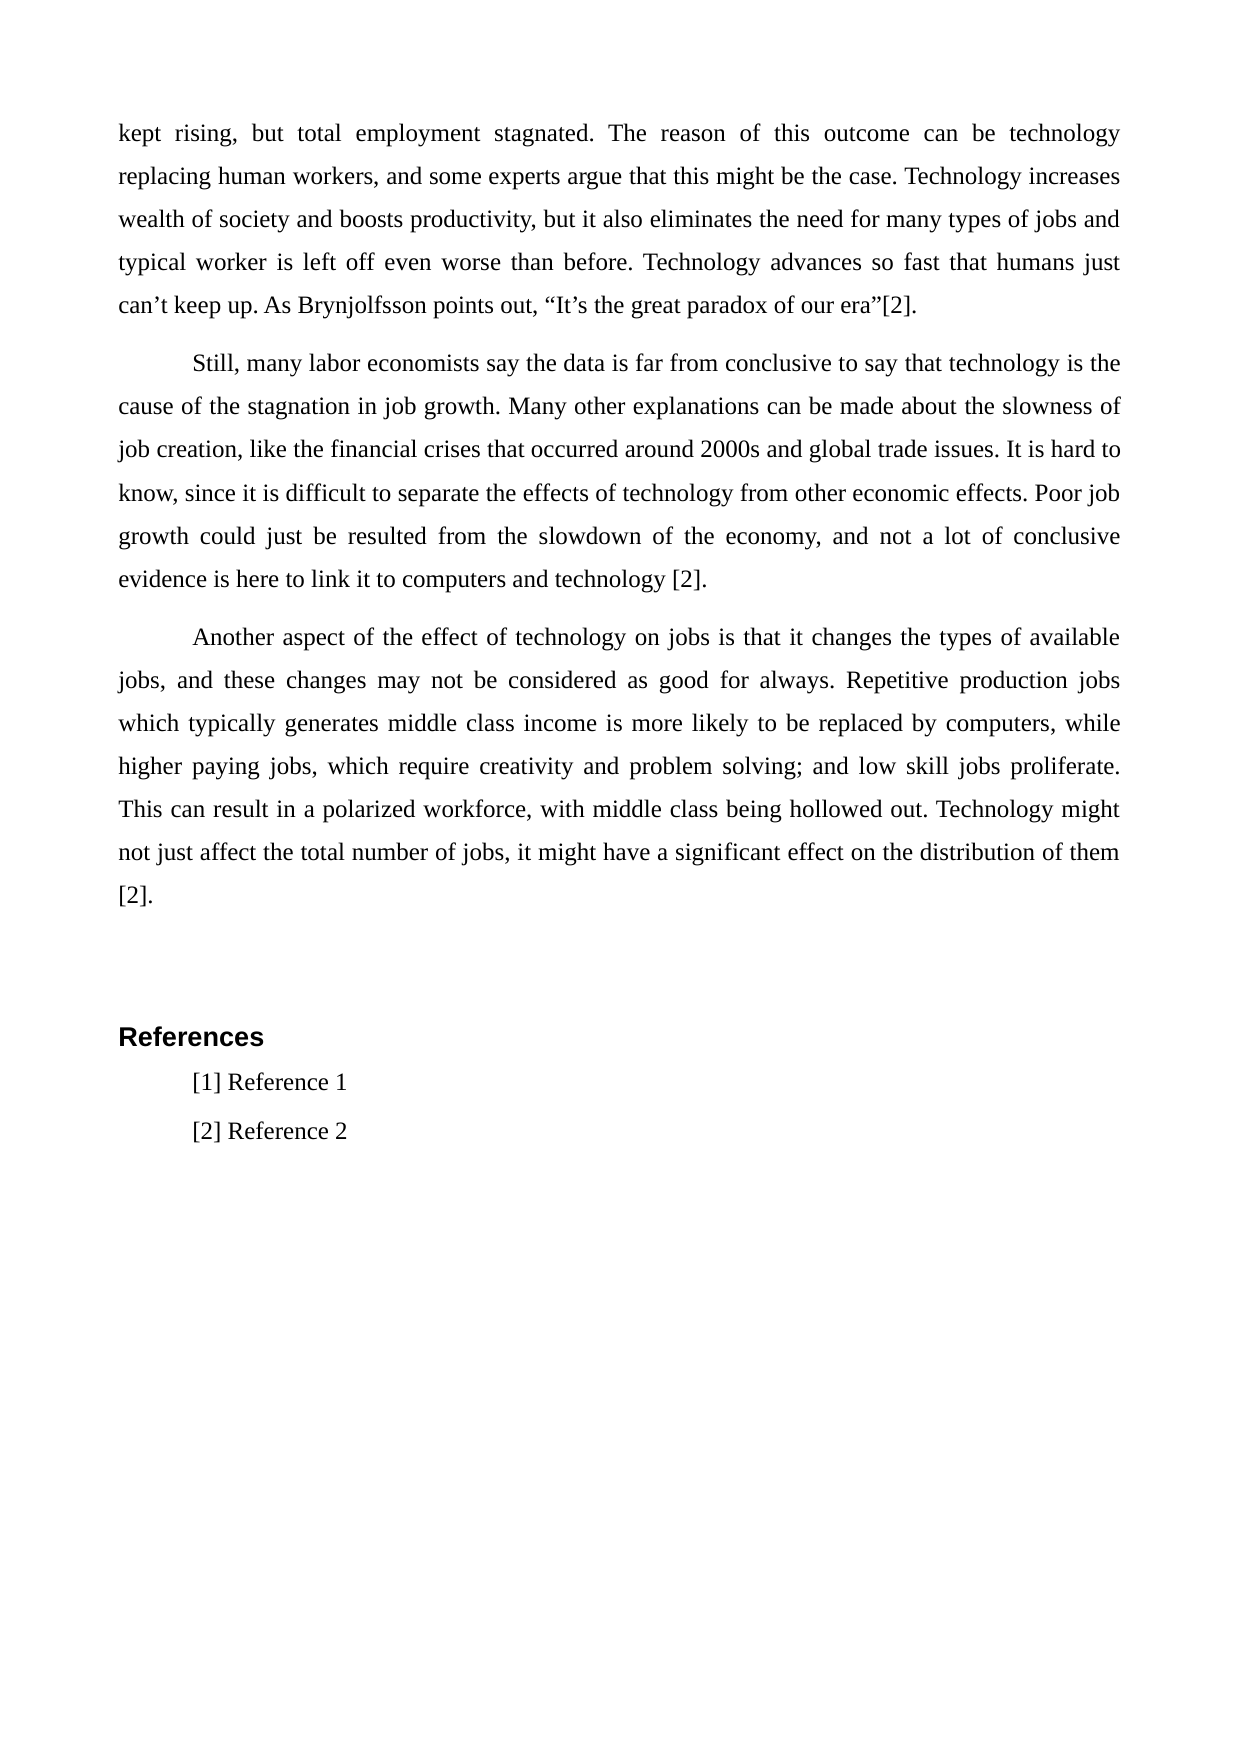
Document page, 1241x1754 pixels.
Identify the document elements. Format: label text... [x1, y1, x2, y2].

text Another aspect of the effect of technology on jobs is that it changes the types of available jobs, and these changes may not be considered as good for always. Repetitive production jobs which typically generates middle class income is more likely to be replaced by computers, while higher paying jobs, which require creativity and problem solving; and low skill jobs proliferate. This can result in a polarized workforce, with middle class being hollowed out. Technology might not just affect the total number of jobs, it might have a significant effect on the distribution of them [2]. [118, 622, 1122, 909]
text [1] Reference 1 [118, 1064, 1122, 1096]
text Still, many labor economists say the data is far from conclusive to say that technology is the cause of the stagnation in job growth. Many other explanations can be made about the slowness of job creation, like the financial crises that occurred around 2000s and global trade issues. It is hard to know, since it is difficult to separate the effects of technology from other economic effects. Poor job growth could just be resulted from the slowdown of the economy, and not a lot of conclusive evidence is here to link it to computers and technology [2]. [118, 348, 1122, 593]
text [2] Reference 2 [118, 1116, 1122, 1145]
subtitle References [118, 1021, 1122, 1052]
text kept rising, but total employment stagnated. The reason of this outcome can be technology replacing human workers, and some experts argue that this might be the case. Technology increases wealth of society and boosts productivity, but it also eliminates the need for many types of jobs and typical worker is left off even worse than before. Technology advances so fast that humans just can’t keep up. As Brynjolfsson points out, “It’s the great paradox of our era”[2]. [118, 118, 1122, 319]
